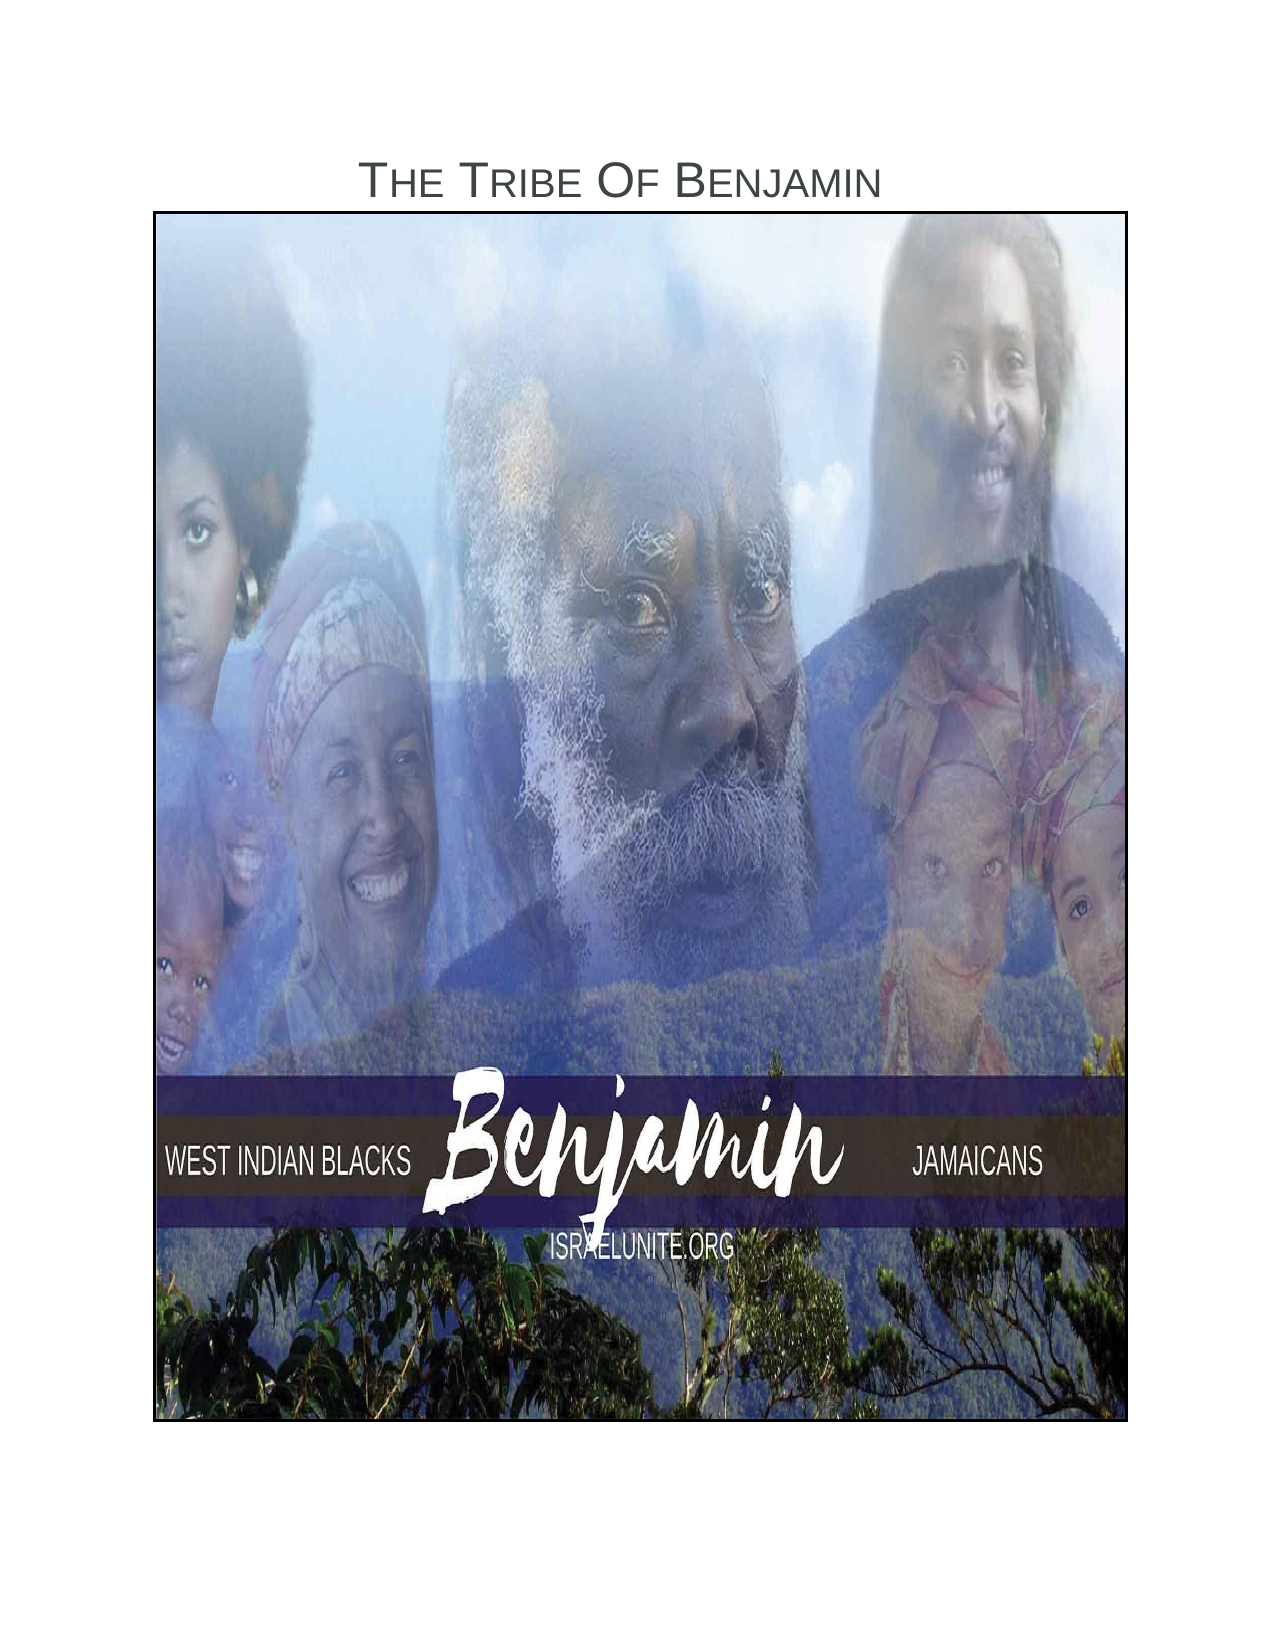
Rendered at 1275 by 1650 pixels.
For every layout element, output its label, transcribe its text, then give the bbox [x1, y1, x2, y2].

subtitle The Tribe Of Benjamin [150, 150, 1125, 207]
picture [156, 214, 1125, 1419]
